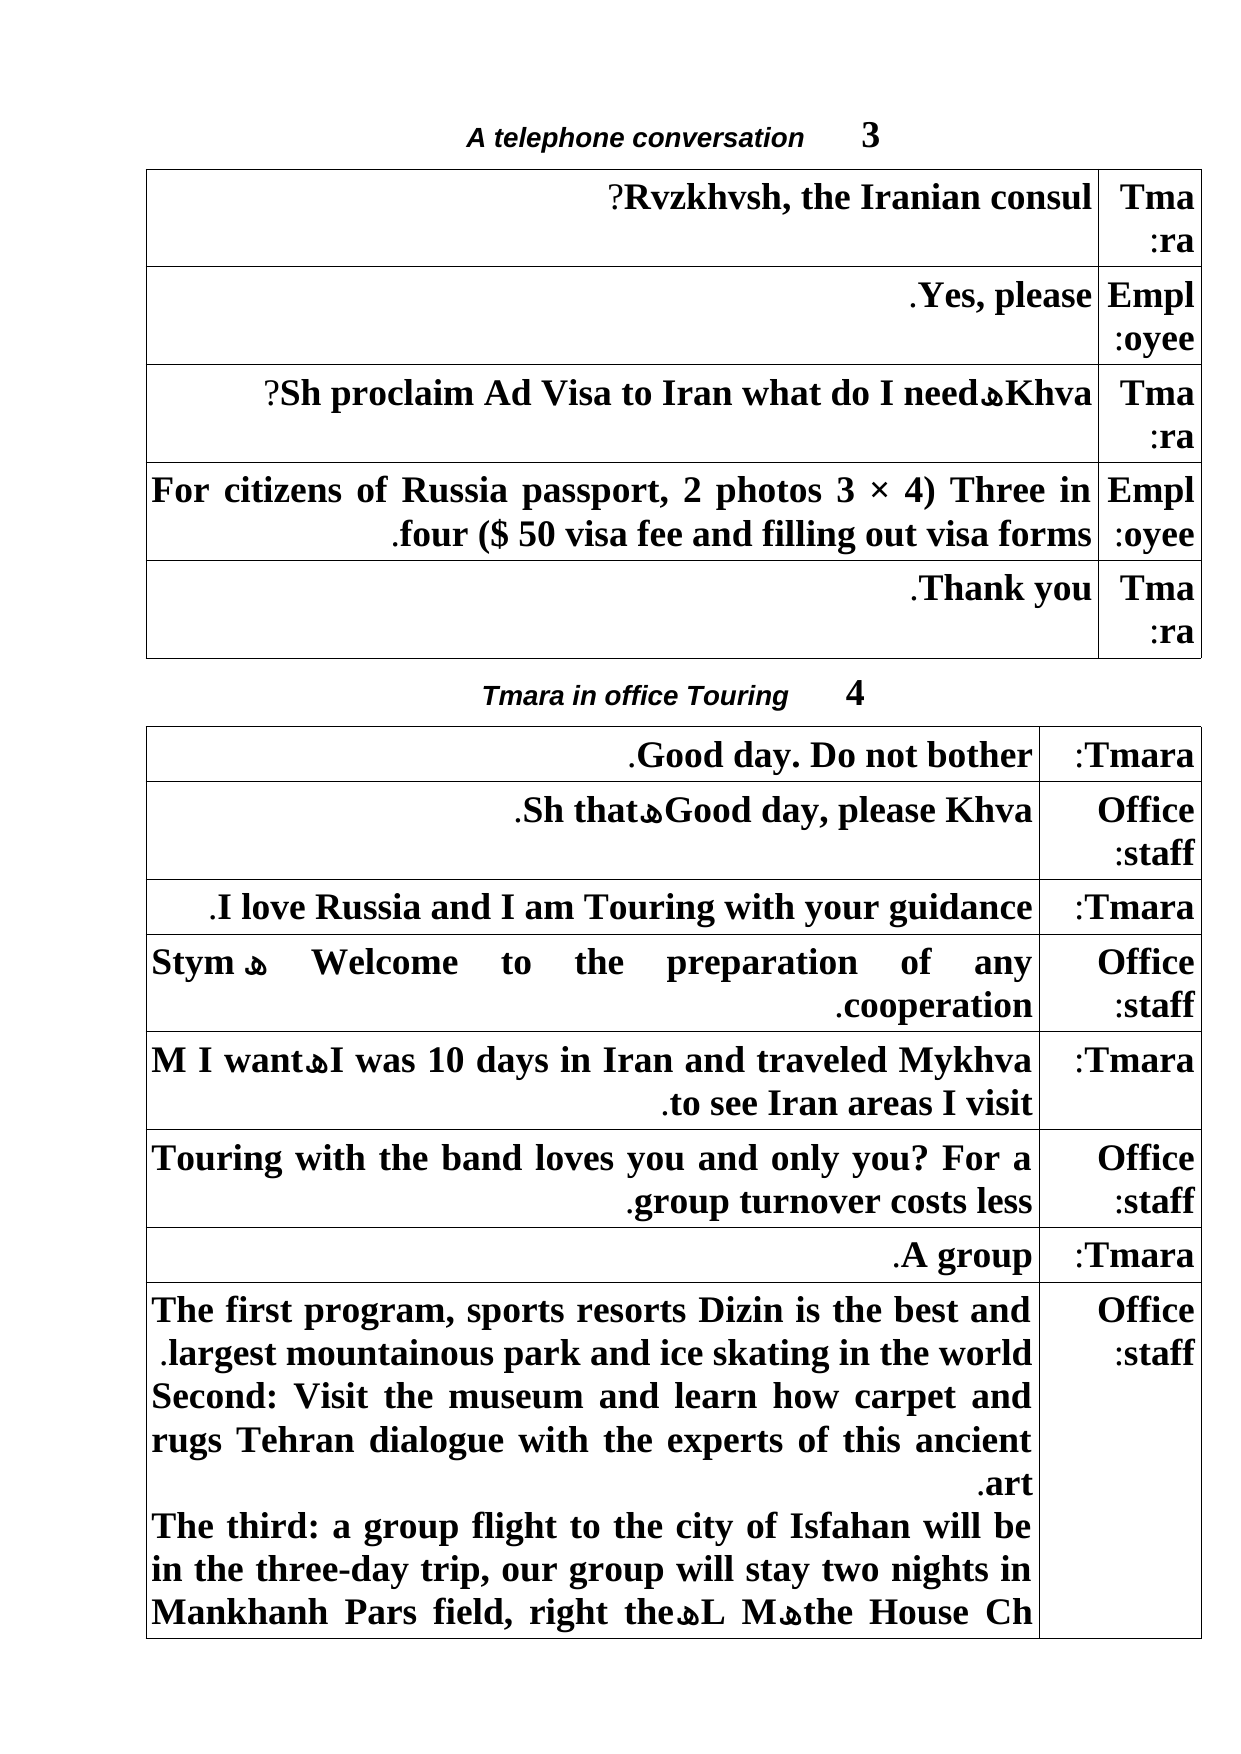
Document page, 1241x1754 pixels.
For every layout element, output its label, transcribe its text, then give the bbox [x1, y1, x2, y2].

table_cell Employee: [1099, 267, 1201, 364]
table_cell Tmara: [1099, 561, 1201, 658]
table_cell Employee: [1099, 463, 1201, 560]
table_cell KhvaھSh proclaim Ad Visa to Iran what do I need? [147, 365, 1098, 462]
table_cell Office staff: [1040, 1283, 1201, 1638]
table_cell Tmara: [1040, 880, 1201, 934]
table_cell Tmara: [1099, 365, 1201, 462]
table_cell Thank you. [147, 561, 1098, 658]
table_cell Welcome to the preparation of any ھStym cooperation. [147, 935, 1039, 1031]
table_cell The first program, sports resorts Dizin is the best and largest mountainous park and ice skating in the world. Second: Visit the museum and learn how carpet and rugs Tehran dialogue with the experts of this ancient art. The third: a group flight to the city of Isfahan will be in the three-day trip, our group will stay two nights in the House ChھL MھMankhanh Pars field, right the world and several bridges will visit the ancient city. Fourth program: a group flight to the city of Shiraz in the itinerary are the ancient cities of Persepolis, Pasargadae and Naqsh-e Rustam want to be viewed. After staying one night in Sasan MھMankhanh want to come back to Tehran. [147, 1283, 1039, 1638]
table_header Good day. Do not bother. [147, 727, 1039, 781]
table_cell Office staff: [1040, 935, 1201, 1031]
table_cell A group. [147, 1228, 1039, 1282]
table_cell I was 10 days in Iran and traveled MykhvaھM I want to see Iran areas I visit. [147, 1032, 1039, 1129]
table_cell For citizens of Russia passport, 2 photos 3 × 4) Three in four ($ 50 visa fee and filling out visa forms. [147, 463, 1098, 560]
table_cell Office staff: [1040, 782, 1201, 879]
table_cell Yes, please. [147, 267, 1098, 364]
table_header Tmara: [1099, 170, 1201, 266]
table_cell Tmara: [1040, 1032, 1201, 1129]
table_cell Good day, please KhvaھSh that. [147, 782, 1039, 879]
table_header Rvzkhvsh, the Iranian consul? [147, 170, 1098, 266]
subtitle A telephone conversation [146, 112, 1201, 156]
table_header Tmara: [1040, 727, 1201, 781]
table_cell I love Russia and I am Touring with your guidance. [147, 880, 1039, 934]
table_cell Office staff: [1040, 1130, 1201, 1227]
table_cell Touring with the band loves you and only you? For a group turnover costs less. [147, 1130, 1039, 1227]
table_cell Tmara: [1040, 1228, 1201, 1282]
subtitle Tmara in office Touring [146, 670, 1201, 714]
